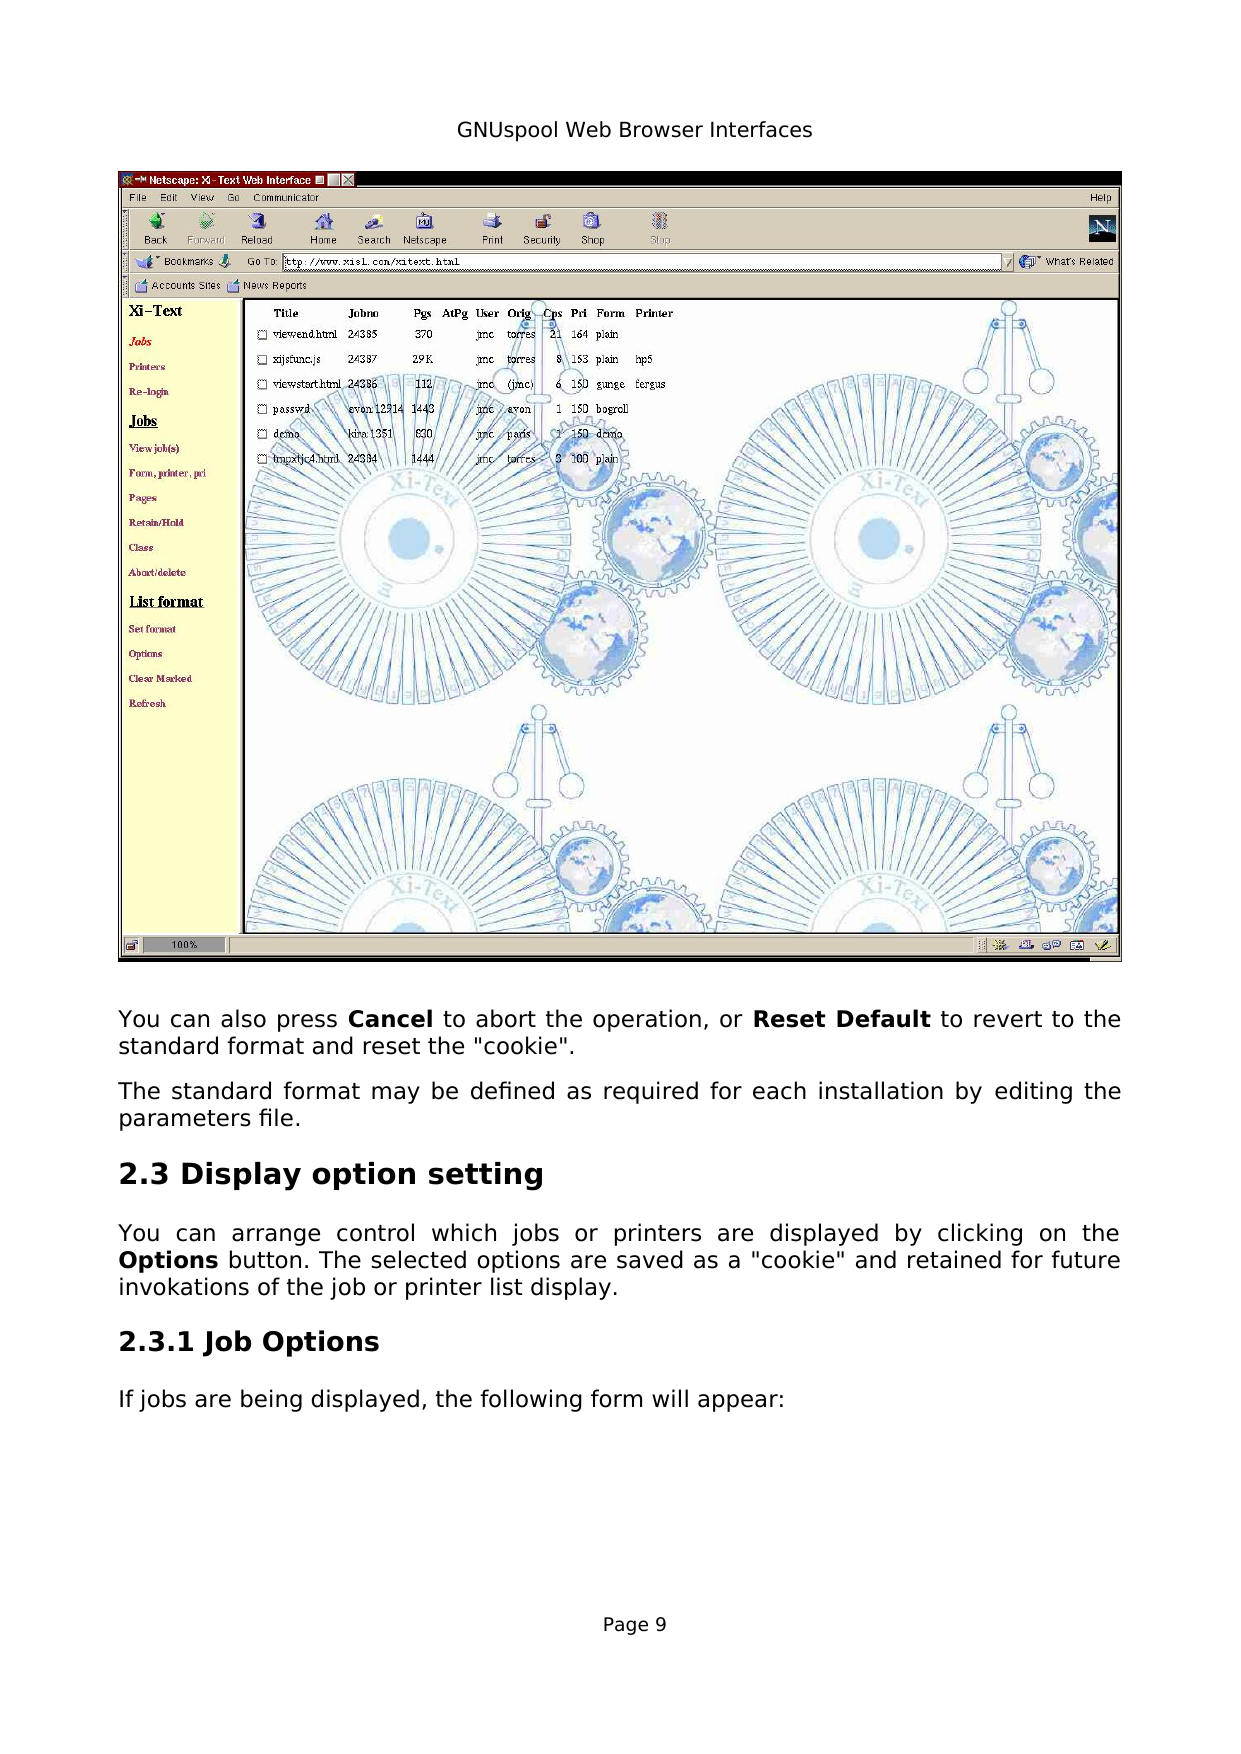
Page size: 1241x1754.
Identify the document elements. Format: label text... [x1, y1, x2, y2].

text You can arrange control which jobs or printers are displayed by clicking on the Options button. The selected options are saved as a "cookie" and retained for future invokations of the job or printer list display. [118, 1221, 1122, 1301]
picture [118, 171, 1122, 962]
subtitle Display option setting [118, 1157, 1122, 1191]
subtitle Job Options [118, 1326, 1122, 1357]
text You can also press Cancel to abort the operation, or Reset Default to revert to the standard format and reset the "cookie". [118, 1006, 1122, 1060]
text The standard format may be defined as required for each installation by editing the parameters file. [118, 1078, 1122, 1132]
text If jobs are being displayed, the following form will appear: [118, 1387, 1122, 1413]
